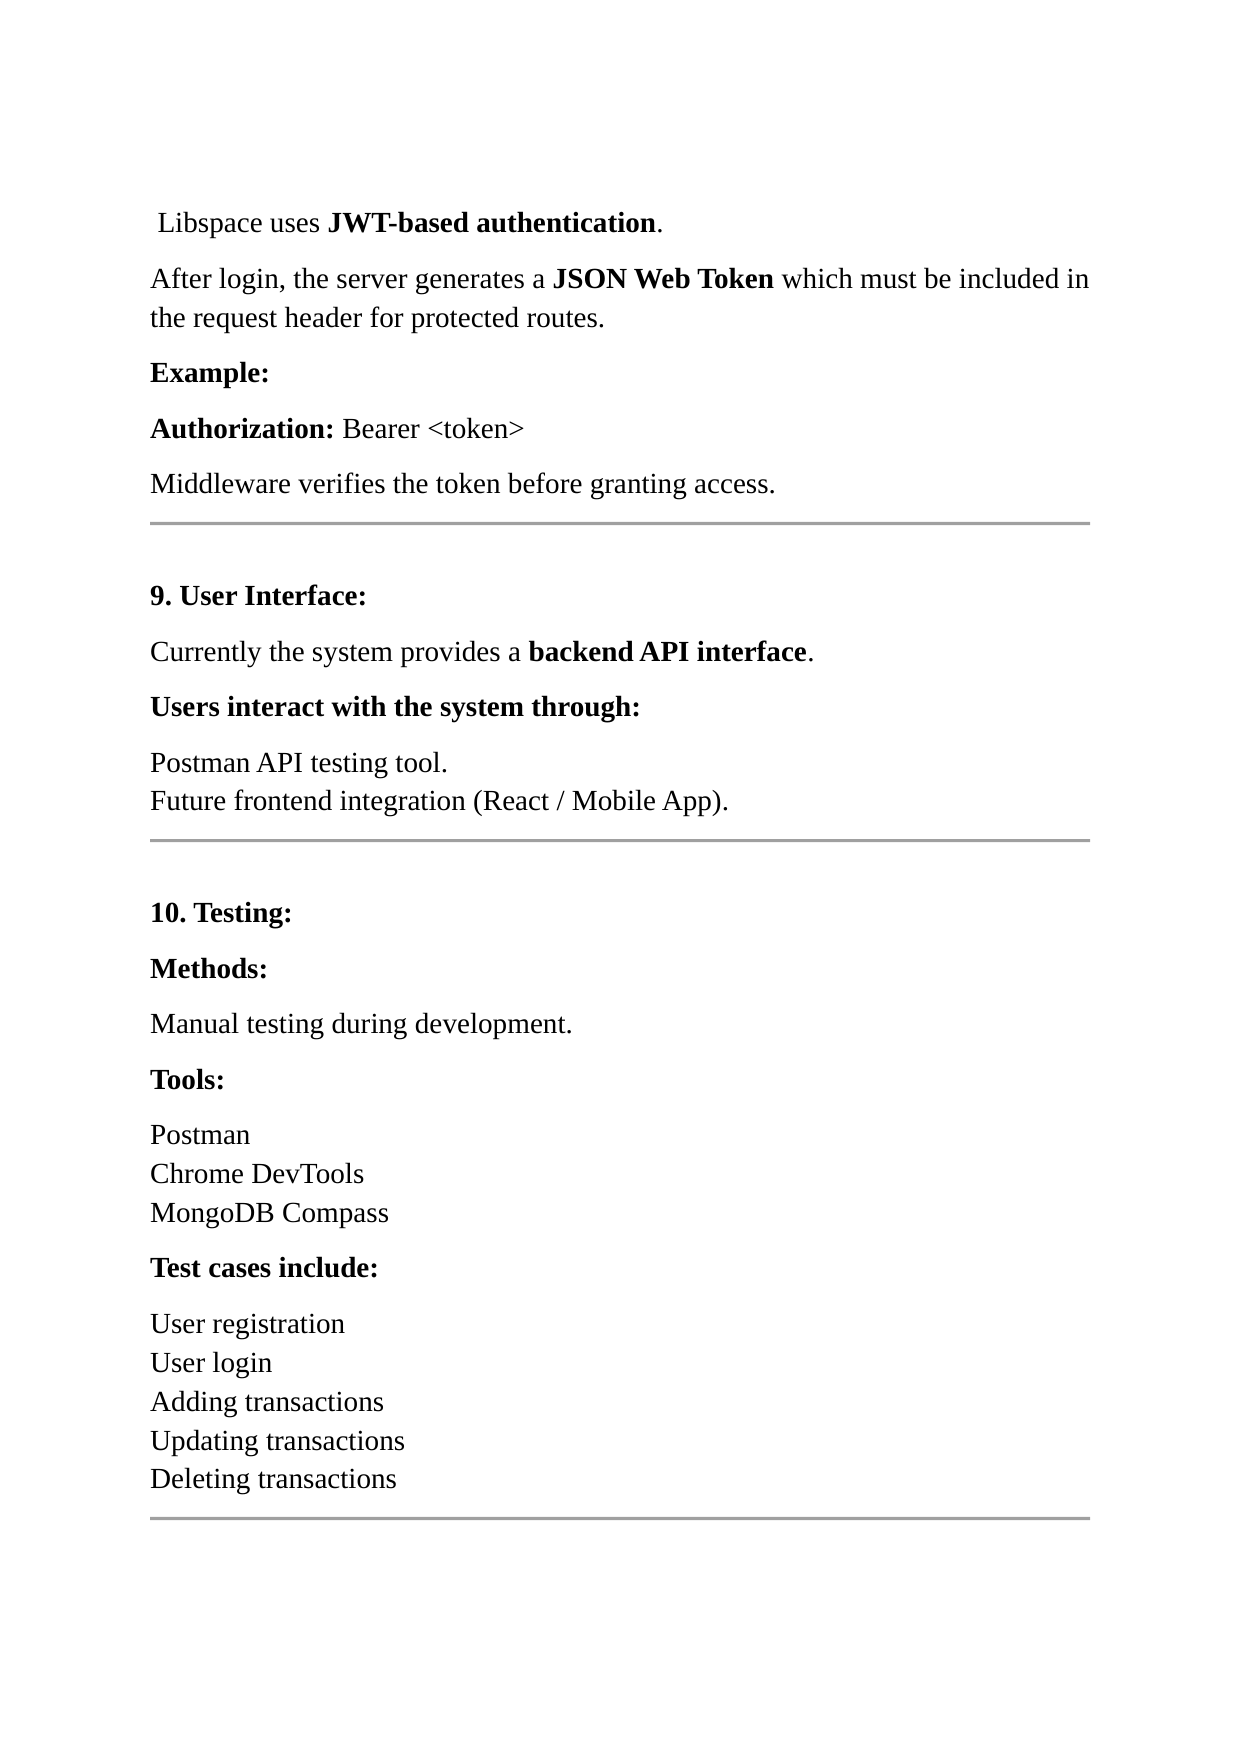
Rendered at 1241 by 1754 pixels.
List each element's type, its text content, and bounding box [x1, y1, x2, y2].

text Tools: [150, 1062, 1090, 1095]
text Middleware verifies the token before granting access. [150, 466, 1090, 500]
text Example: [150, 355, 1090, 389]
text Test cases include: [150, 1251, 1090, 1284]
text Authorization: Bearer <token> [150, 411, 1090, 444]
text Manual testing during development. [150, 1006, 1090, 1040]
text 10. Testing: [150, 895, 1090, 929]
text Users interact with the system through: [150, 689, 1090, 723]
text Libspace uses JWT-based authentication. [150, 206, 1090, 239]
text Postman Chrome DevTools MongoDB Compass [150, 1117, 1090, 1228]
text User registration User login Adding transactions Updating transactions Deleting transactions [150, 1306, 1090, 1495]
text 9. User Interface: [150, 578, 1090, 612]
text Methods: [150, 951, 1090, 984]
text After login, the server generates a JSON Web Token which must be included in the request header for protected routes. [150, 261, 1090, 333]
text Postman API testing tool. Future frontend integration (React / Mobile App). [150, 745, 1090, 817]
text Currently the system provides a backend API interface. [150, 634, 1090, 667]
